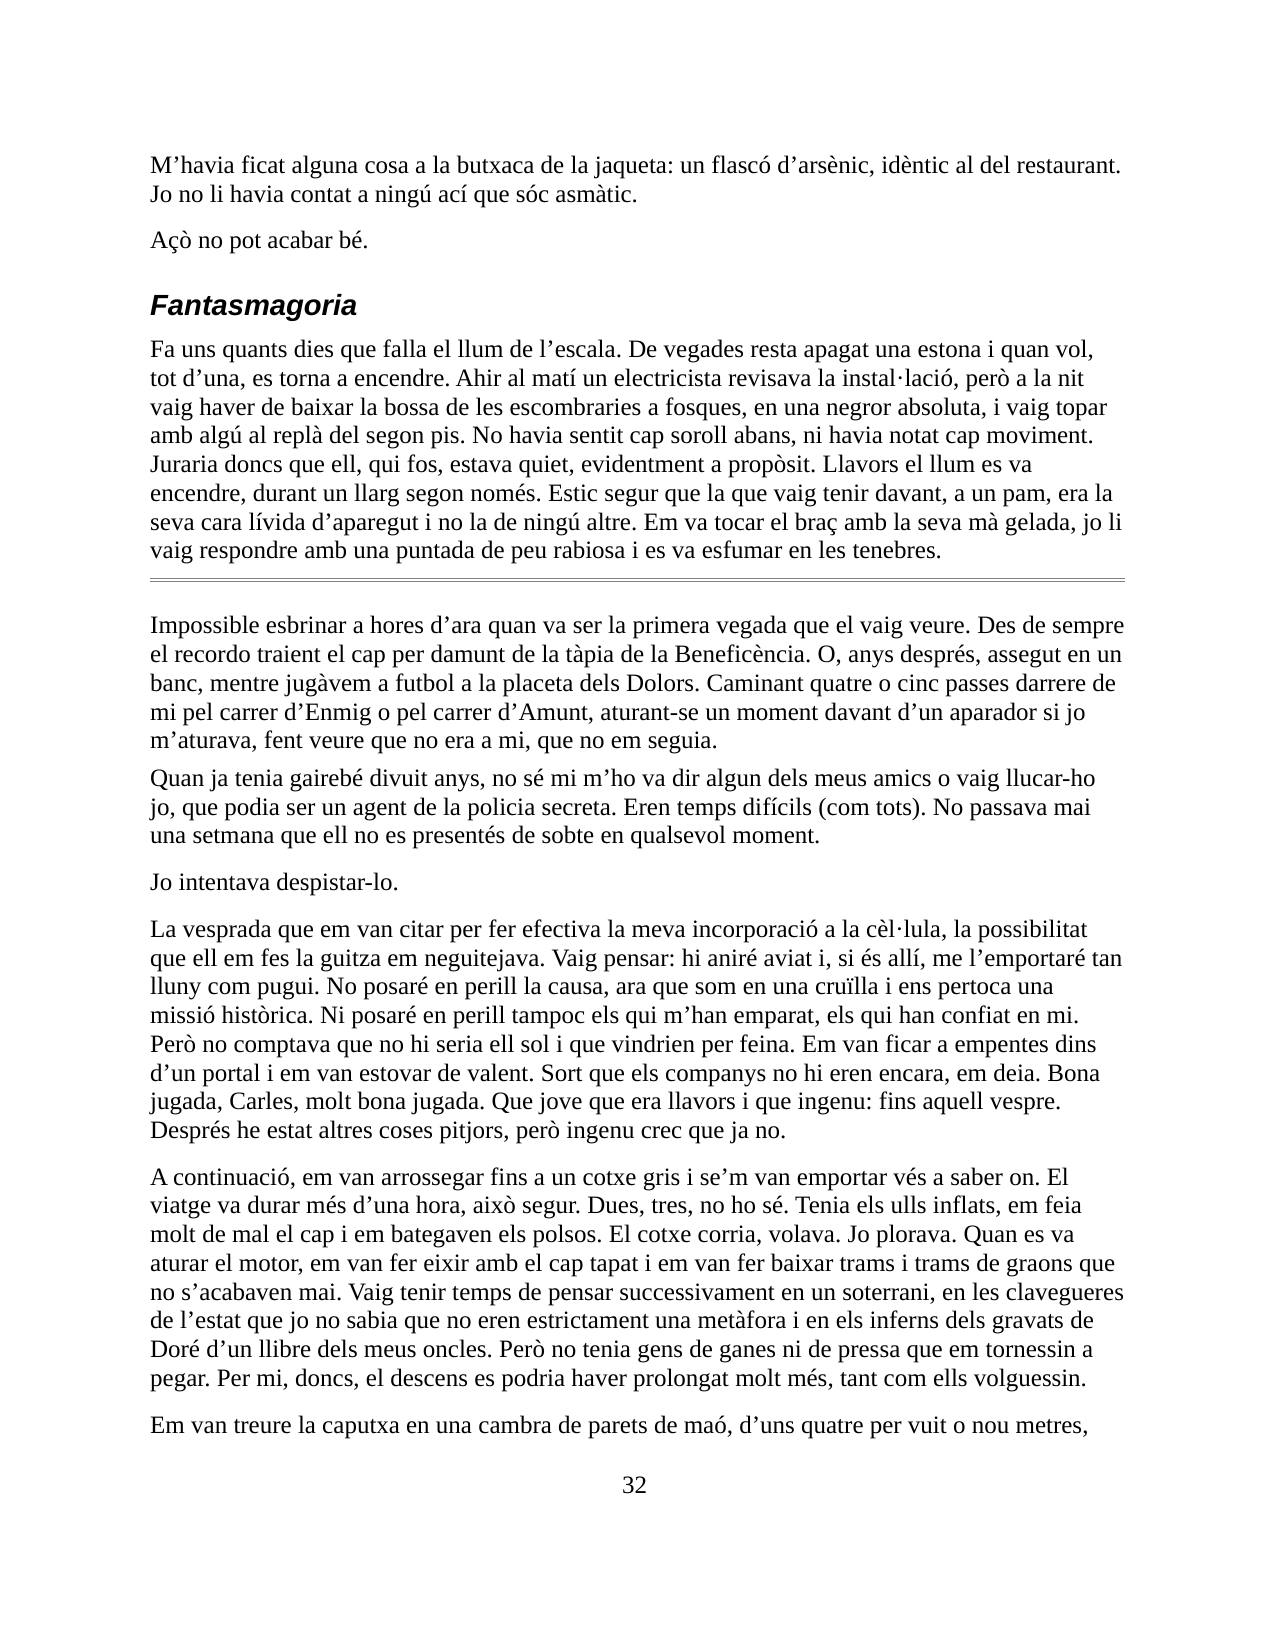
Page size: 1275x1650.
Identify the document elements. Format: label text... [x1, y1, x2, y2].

text A continuació, em van arrossegar fins a un cotxe gris i se’m van emportar vés a saber on. El viatge va durar més d’una hora, això segur. Dues, tres, no ho sé. Tenia els ulls inflats, em feia molt de mal el cap i em bategaven els polsos. El cotxe corria, volava. Jo plorava. Quan es va aturar el motor, em van fer eixir amb el cap tapat i em van fer baixar trams i trams de graons que no s’acabaven mai. Vaig tenir temps de pensar successivament en un soterrani, en les clavegueres de l’estat que jo no sabia que no eren estrictament una metàfora i en els inferns dels gravats de Doré d’un llibre dels meus oncles. Però no tenia gens de ganes ni de pressa que em tornessin a pegar. Per mi, doncs, el descens es podria haver prolongat molt més, tant com ells volguessin. [150, 1162, 1125, 1392]
text Açò no pot acabar bé. [150, 225, 1125, 254]
text Em van treure la caputxa en una cambra de parets de maó, d’uns quatre per vuit o nou metres, [150, 1410, 1125, 1438]
text La vesprada que em van citar per fer efectiva la meva incorporació a la cèl·lula, la possibilitat que ell em fes la guitza em neguitejava. Vaig pensar: hi aniré aviat i, si és allí, me l’emportaré tan lluny com pugui. No posaré en perill la causa, ara que som en una cruïlla i ens pertoca una missió històrica. Ni posaré en perill tampoc els qui m’han emparat, els qui han confiat en mi. Però no comptava que no hi seria ell sol i que vindrien per feina. Em van ficar a empentes dins d’un portal i em van estovar de valent. Sort que els companys no hi eren encara, em deia. Bona jugada, Carles, molt bona jugada. Que jove que era llavors i que ingenu: fins aquell vespre. Després he estat altres coses pitjors, però ingenu crec que ja no. [150, 914, 1125, 1144]
text Quan ja tenia gairebé divuit anys, no sé mi m’ho va dir algun dels meus amics o vaig llucar-ho jo, que podia ser un agent de la policia secreta. Eren temps difícils (com tots). No passava mai una setmana que ell no es presentés de sobte en qualsevol moment. [150, 763, 1125, 849]
text Impossible esbrinar a hores d’ara quan va ser la primera vegada que el vaig veure. Des de sempre el recordo traient el cap per damunt de la tàpia de la Beneficència. O, anys després, assegut en un banc, mentre jugàvem a futbol a la placeta dels Dolors. Caminant quatre o cinc passes darrere de mi pel carrer d’Enmig o pel carrer d’Amunt, aturant-se un moment davant d’un aparador si jo m’aturava, fent veure que no era a mi, que no em seguia. [150, 610, 1125, 754]
text Jo intentava despistar-lo. [150, 867, 1125, 896]
text Fa uns quants dies que falla el llum de l’escala. De vegades resta apagat una estona i quan vol, tot d’una, es torna a encendre. Ahir al matí un electricista revisava la instal·lació, però a la nit vaig haver de baixar la bossa de les escombraries a fosques, en una negror absoluta, i vaig topar amb algú al replà del segon pis. No havia sentit cap soroll abans, ni havia notat cap moviment. Juraria doncs que ell, qui fos, estava quiet, evidentment a propòsit. Llavors el llum es va encendre, durant un llarg segon només. Estic segur que la que vaig tenir davant, a un pam, era la seva cara lívida d’aparegut i no la de ningú altre. Em va tocar el braç amb la seva mà gelada, jo li vaig respondre amb una puntada de peu rabiosa i es va esfumar en les tenebres. [150, 334, 1125, 564]
text M’havia ficat alguna cosa a la butxaca de la jaqueta: un flascó d’arsènic, idèntic al del restaurant. Jo no li havia contat a ningú ací que sóc asmàtic. [150, 150, 1125, 207]
subtitle Fantasmagoria [150, 288, 1125, 322]
